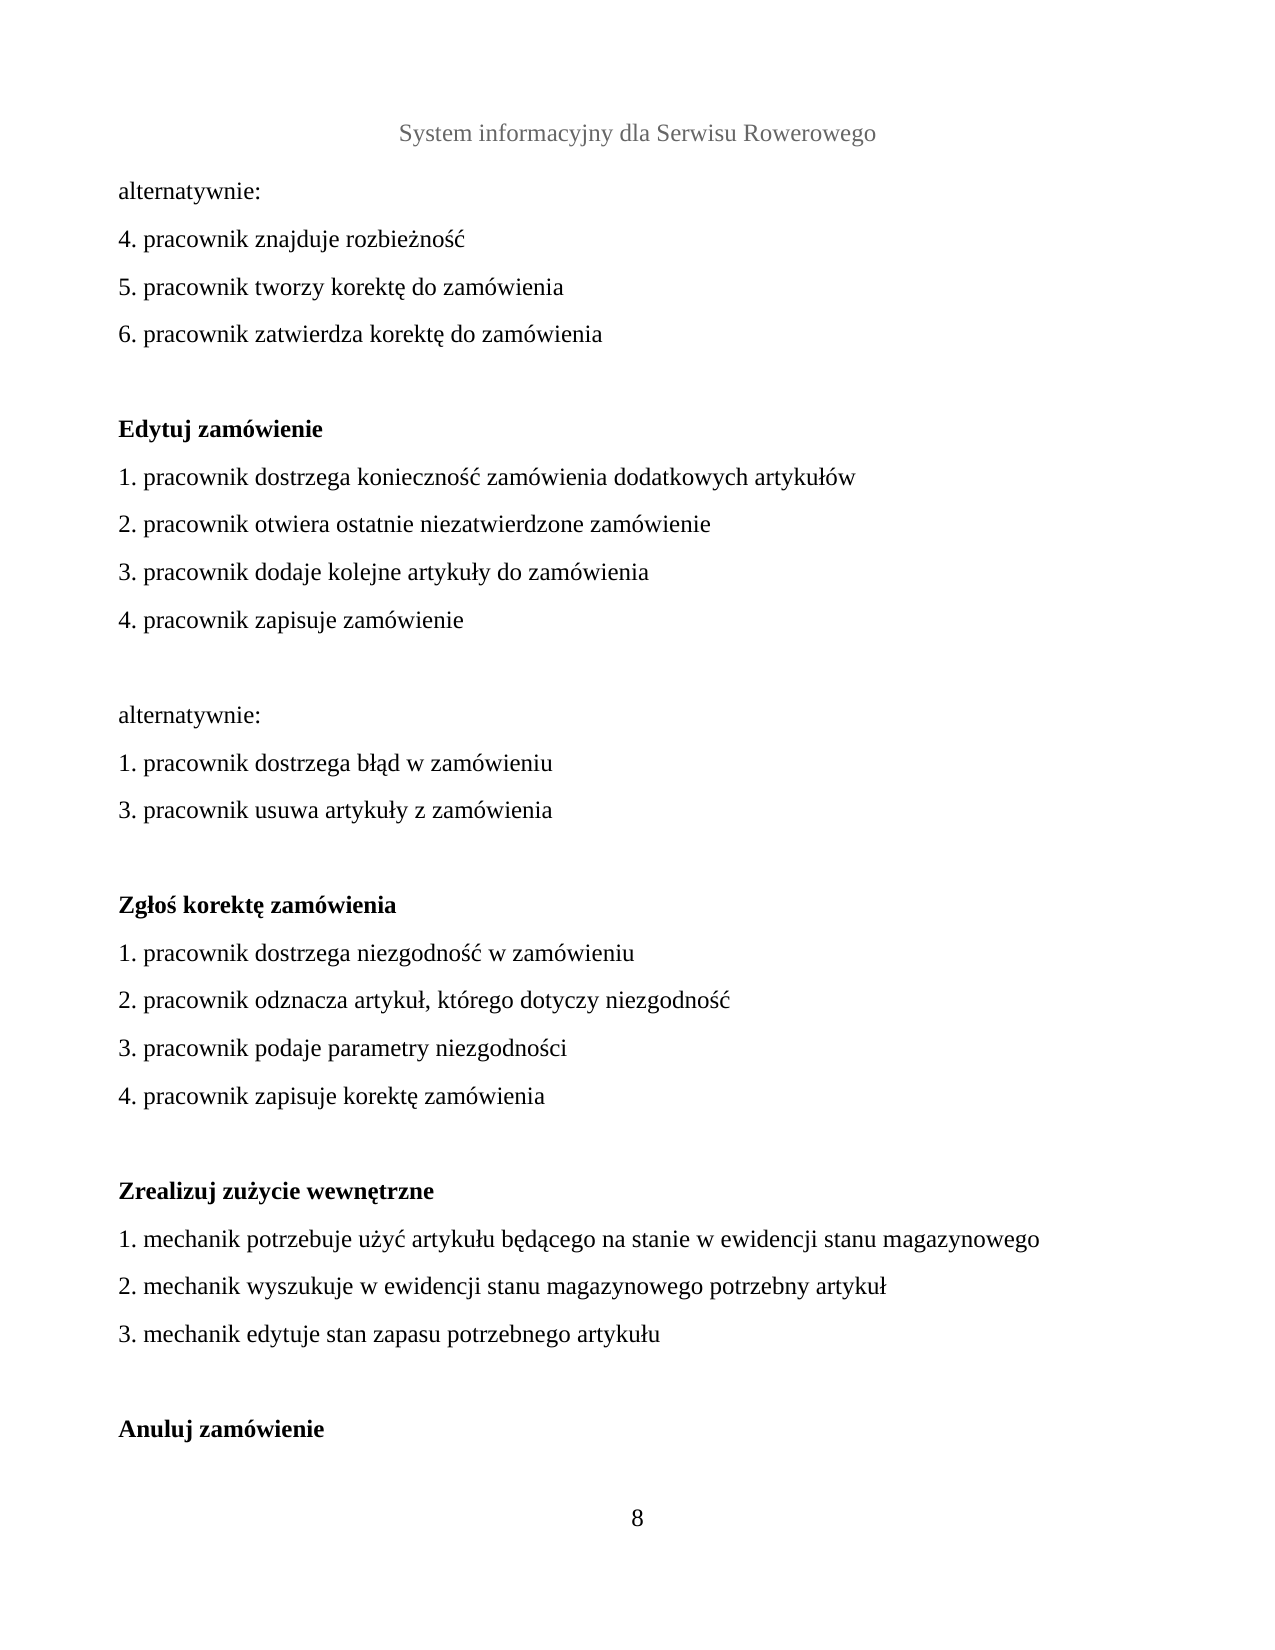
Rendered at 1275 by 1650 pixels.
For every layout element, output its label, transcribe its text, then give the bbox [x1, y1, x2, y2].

text 2. mechanik wyszukuje w ewidencji stanu magazynowego potrzebny artykuł [118, 1271, 1157, 1300]
text 4. pracownik znajduje rozbieżność [118, 224, 1157, 253]
text 3. pracownik usuwa artykuły z zamówienia [118, 795, 1157, 824]
text 1. pracownik dostrzega konieczność zamówienia dodatkowych artykułów [118, 462, 1157, 491]
text 2. pracownik otwiera ostatnie niezatwierdzone zamówienie [118, 509, 1157, 538]
text Zgłoś korektę zamówienia [118, 890, 1157, 919]
text 1. mechanik potrzebuje użyć artykułu będącego na stanie w ewidencji stanu magazynowego [118, 1224, 1157, 1252]
text 3. pracownik podaje parametry niezgodności [118, 1033, 1157, 1062]
text 4. pracownik zapisuje zamówienie [118, 605, 1157, 633]
text 6. pracownik zatwierdza korektę do zamówienia [118, 319, 1157, 348]
text 2. pracownik odznacza artykuł, którego dotyczy niezgodność [118, 986, 1157, 1014]
text 1. pracownik dostrzega niezgodność w zamówieniu [118, 938, 1157, 967]
text 4. pracownik zapisuje korektę zamówienia [118, 1081, 1157, 1109]
text 1. pracownik dostrzega błąd w zamówieniu [118, 748, 1157, 776]
text alternatywnie: [118, 176, 1157, 205]
text 3. pracownik dodaje kolejne artykuły do zamówienia [118, 557, 1157, 586]
text 5. pracownik tworzy korektę do zamówienia [118, 272, 1157, 300]
text Anuluj zamówienie [118, 1414, 1157, 1443]
text 3. mechanik edytuje stan zapasu potrzebnego artykułu [118, 1319, 1157, 1348]
text alternatywnie: [118, 700, 1157, 729]
text Edytuj zamówienie [118, 414, 1157, 443]
text Zrealizuj zużycie wewnętrzne [118, 1176, 1157, 1205]
